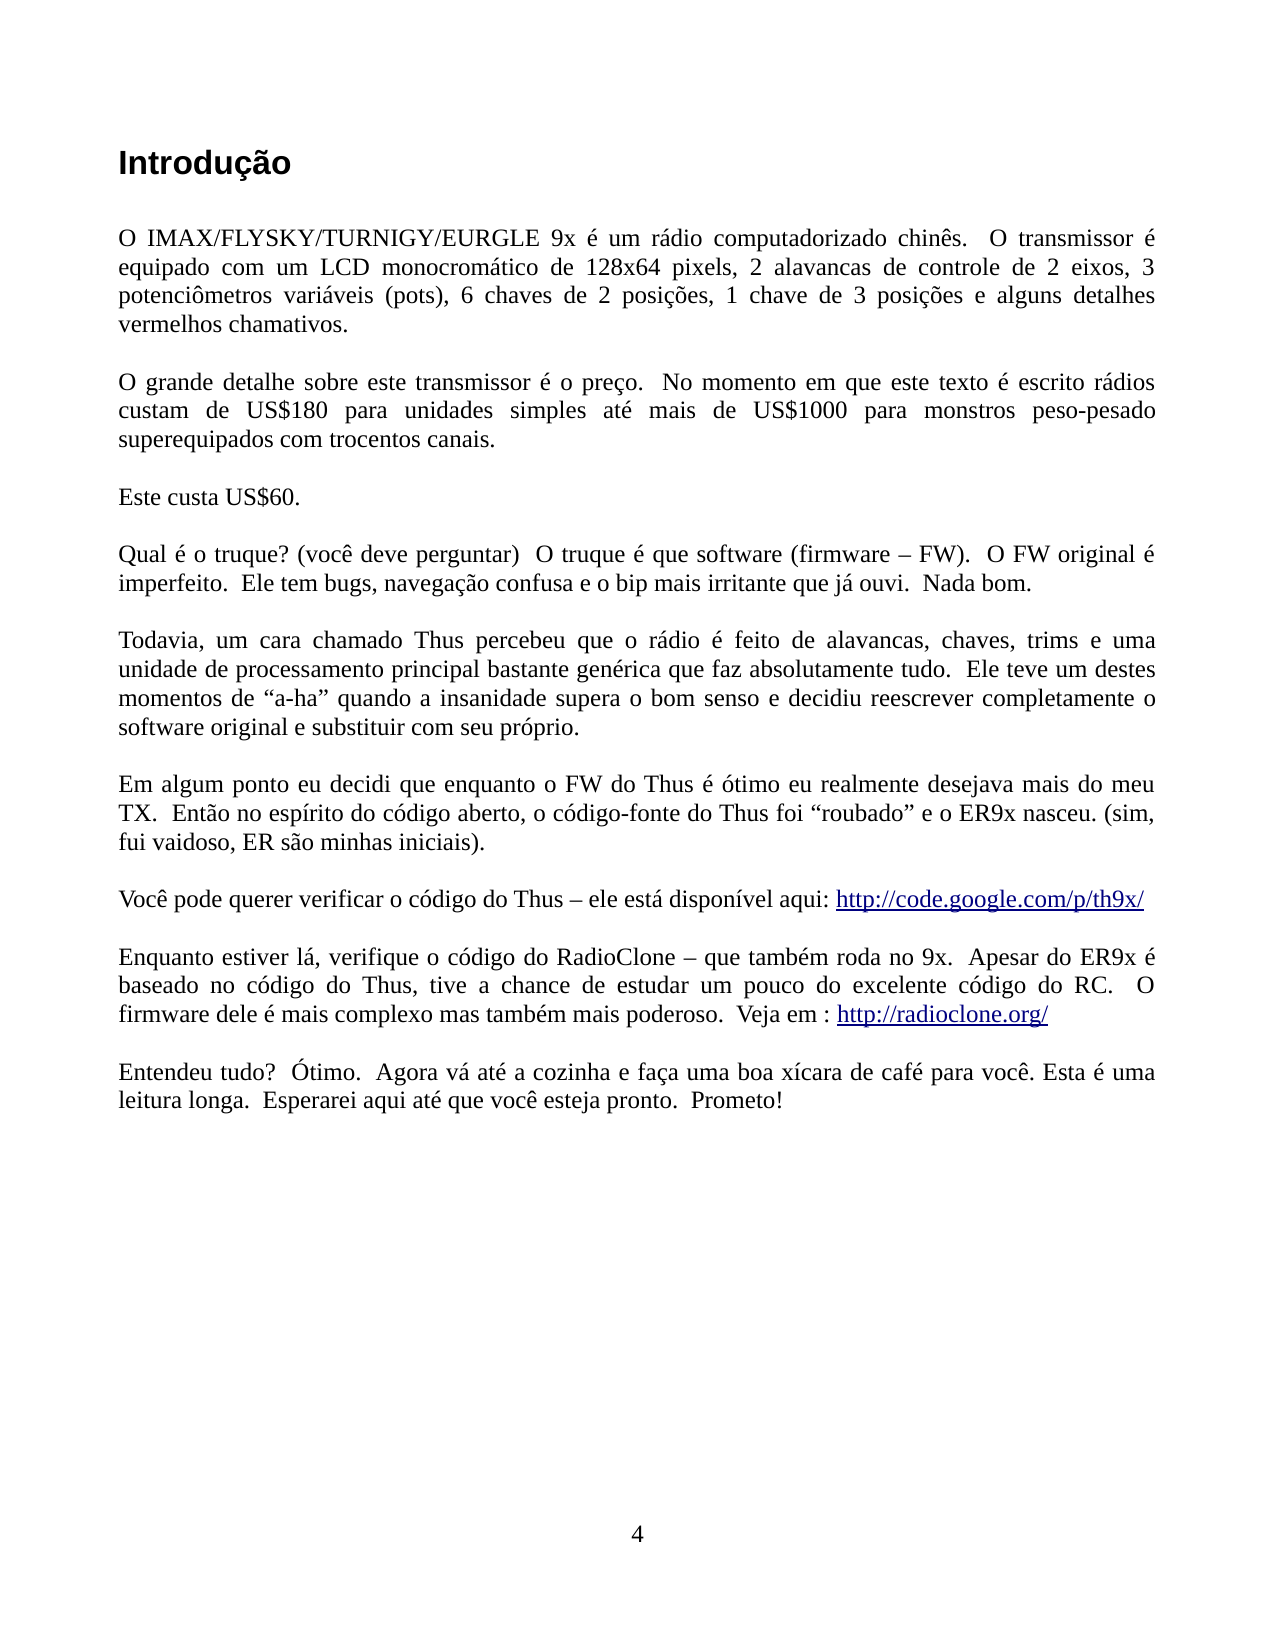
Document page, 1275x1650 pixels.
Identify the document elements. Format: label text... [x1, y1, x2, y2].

text Este custa US$60. [118, 482, 1157, 511]
text O IMAX/FLYSKY/TURNIGY/EURGLE 9x é um rádio computadorizado chinês. O transmissor é equipado com um LCD monocromático de 128x64 pixels, 2 alavancas de controle de 2 eixos, 3 potenciômetros variáveis (pots), 6 chaves de 2 posições, 1 chave de 3 posições e alguns detalhes vermelhos chamativos. [118, 223, 1157, 338]
text Enquanto estiver lá, verifique o código do RadioClone – que também roda no 9x. Apesar do ER9x é baseado no código do Thus, tive a chance de estudar um pouco do excelente código do RC. O firmware dele é mais complexo mas também mais poderoso. Veja em : http://radioclone.org/ [118, 942, 1157, 1028]
text Qual é o truque? (você deve perguntar) O truque é que software (firmware – FW). O FW original é imperfeito. Ele tem bugs, navegação confusa e o bip mais irritante que já ouvi. Nada bom. [118, 539, 1157, 597]
text Você pode querer verificar o código do Thus – ele está disponível aqui: http://code.google.com/p/th9x/ [118, 884, 1157, 913]
subtitle Introdução [118, 143, 1157, 182]
text Entendeu tudo? Ótimo. Agora vá até a cozinha e faça uma boa xícara de café para você. Esta é uma leitura longa. Esperarei aqui até que você esteja pronto. Prometo! [118, 1057, 1157, 1114]
text Todavia, um cara chamado Thus percebeu que o rádio é feito de alavancas, chaves, trims e uma unidade de processamento principal bastante genérica que faz absolutamente tudo. Ele teve um destes momentos de “a-ha” quando a insanidade supera o bom senso e decidiu reescrever completamente o software original e substituir com seu próprio. [118, 626, 1157, 741]
text Em algum ponto eu decidi que enquanto o FW do Thus é ótimo eu realmente desejava mais do meu TX. Então no espírito do código aberto, o código-fonte do Thus foi “roubado” e o ER9x nasceu. (sim, fui vaidoso, ER são minhas iniciais). [118, 769, 1157, 856]
text O grande detalhe sobre este transmissor é o preço. No momento em que este texto é escrito rádios custam de US$180 para unidades simples até mais de US$1000 para monstros peso-pesado superequipados com trocentos canais. [118, 367, 1157, 453]
